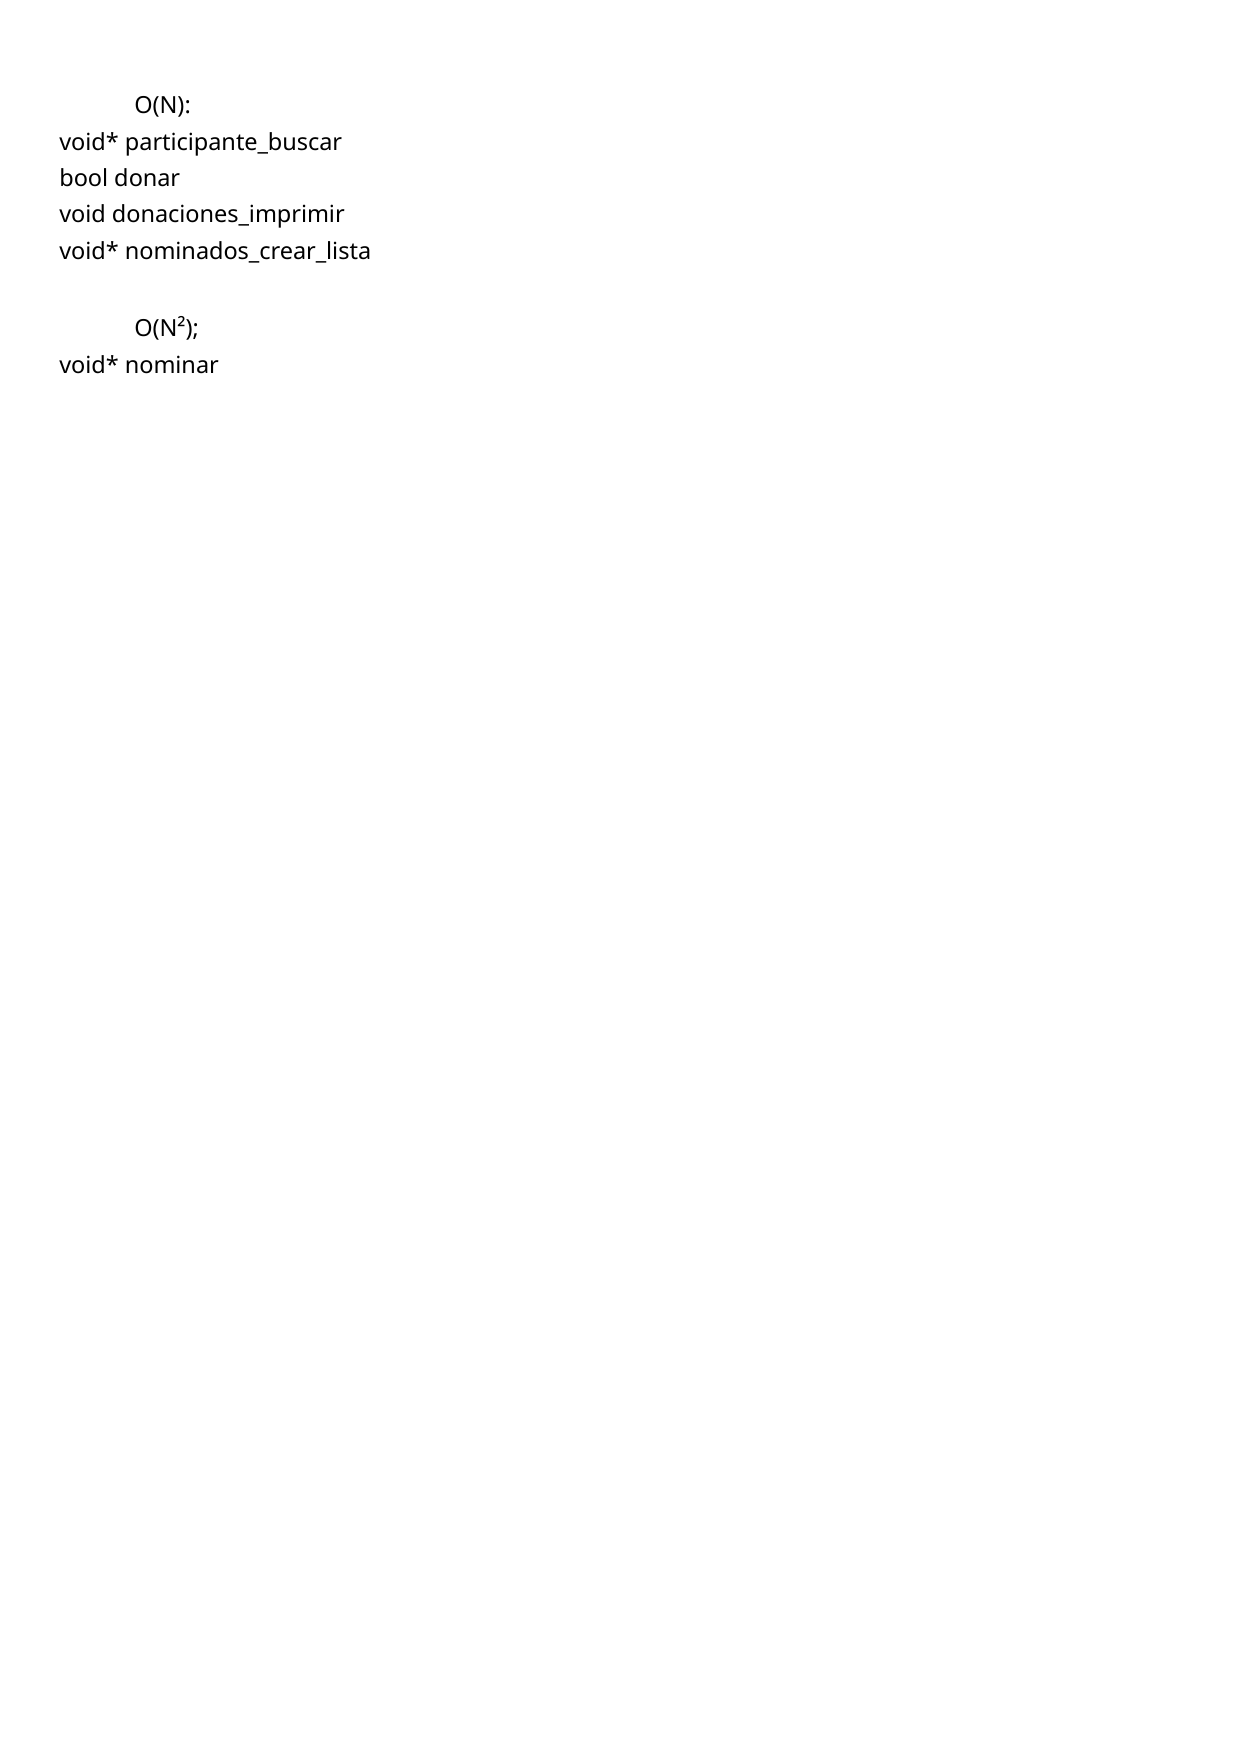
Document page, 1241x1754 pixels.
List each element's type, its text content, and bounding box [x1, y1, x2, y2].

text bool donar [59, 161, 1181, 193]
text O(N²); [59, 312, 1181, 343]
text void* nominar [59, 348, 1181, 380]
text void* nominados_crear_lista [59, 234, 1181, 266]
text void* participante_buscar [59, 125, 1181, 157]
text O(N): [59, 88, 1181, 121]
text void donaciones_imprimir [59, 198, 1181, 229]
